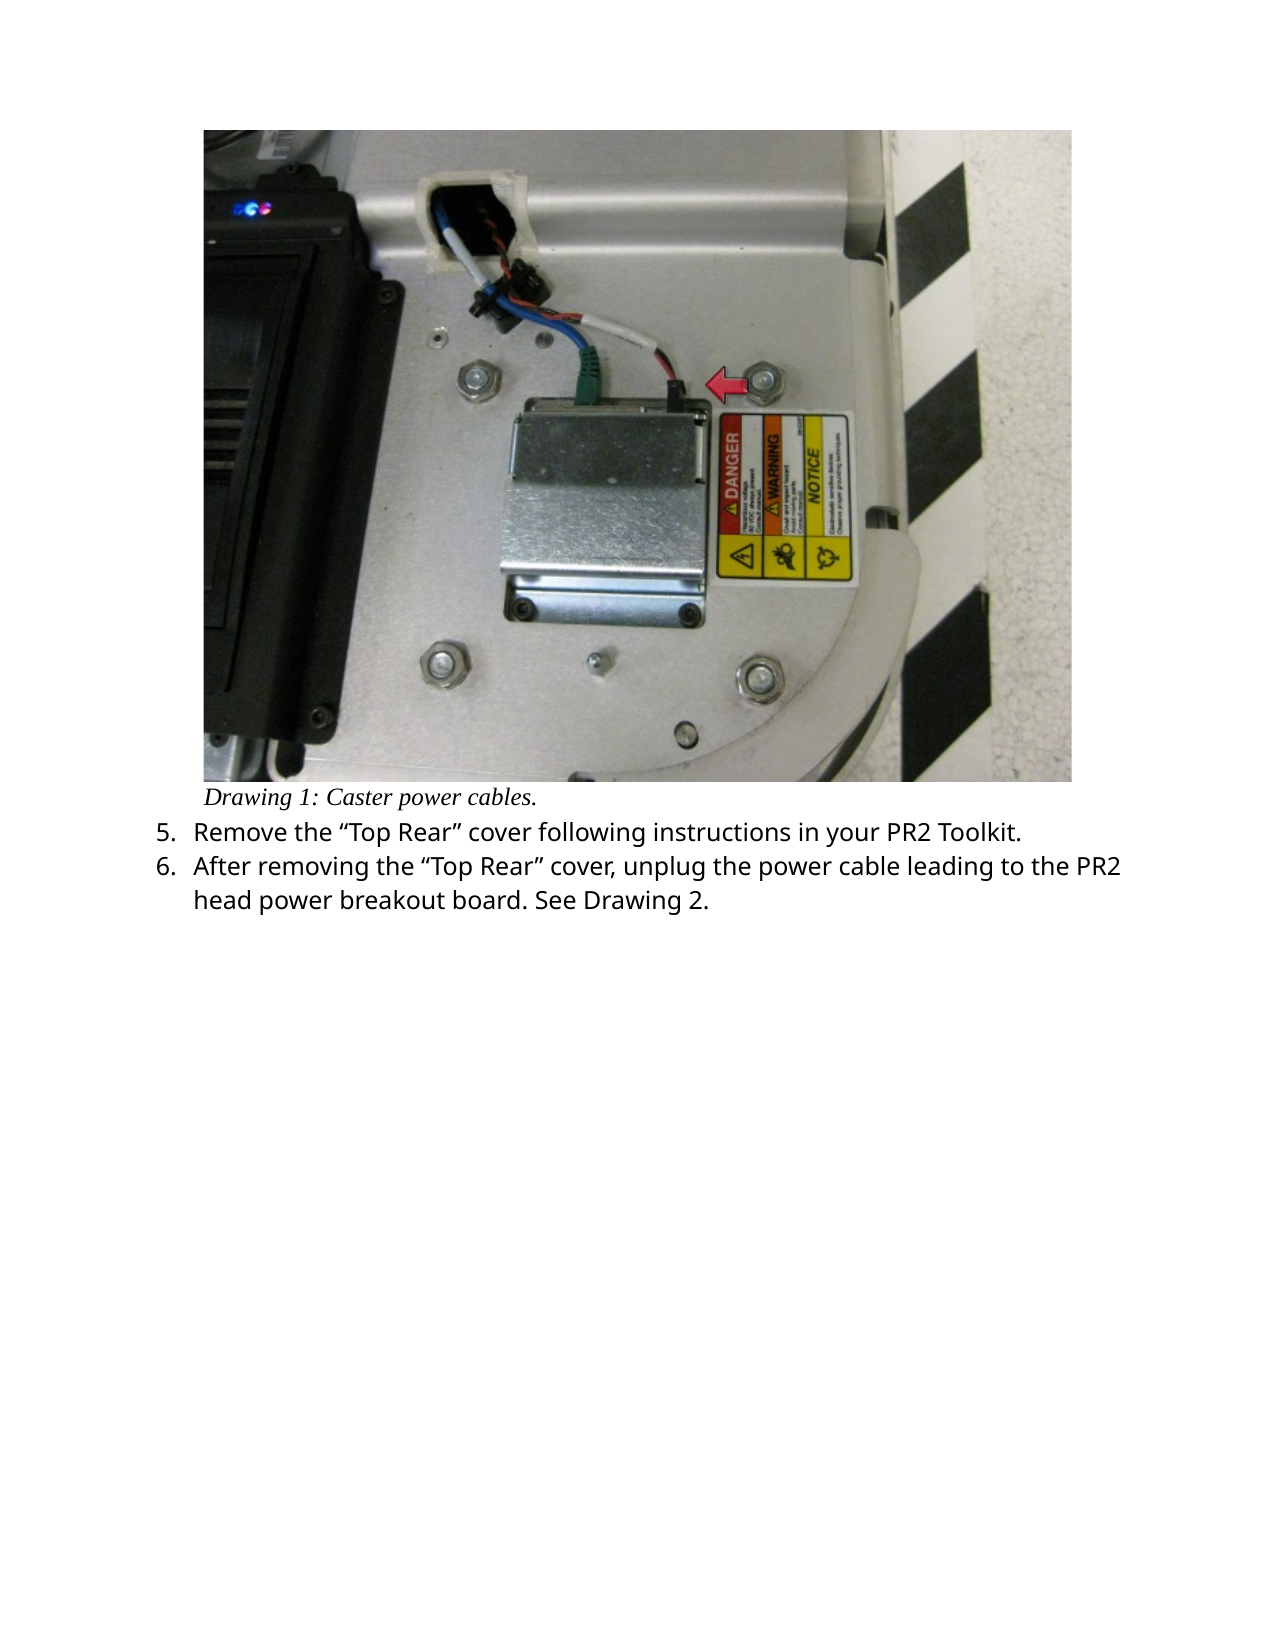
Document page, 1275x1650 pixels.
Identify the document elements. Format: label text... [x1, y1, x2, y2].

picture [203, 130, 1072, 782]
list Drawing 1: Caster power cables. [203, 782, 1071, 810]
list Remove the “Top Rear” cover following instructions in your PR2 Toolkit. [156, 118, 1157, 849]
list After removing the “Top Rear” cover, unplug the power cable leading to the PR2 head power breakout board. See Drawing 2. [156, 849, 1157, 917]
